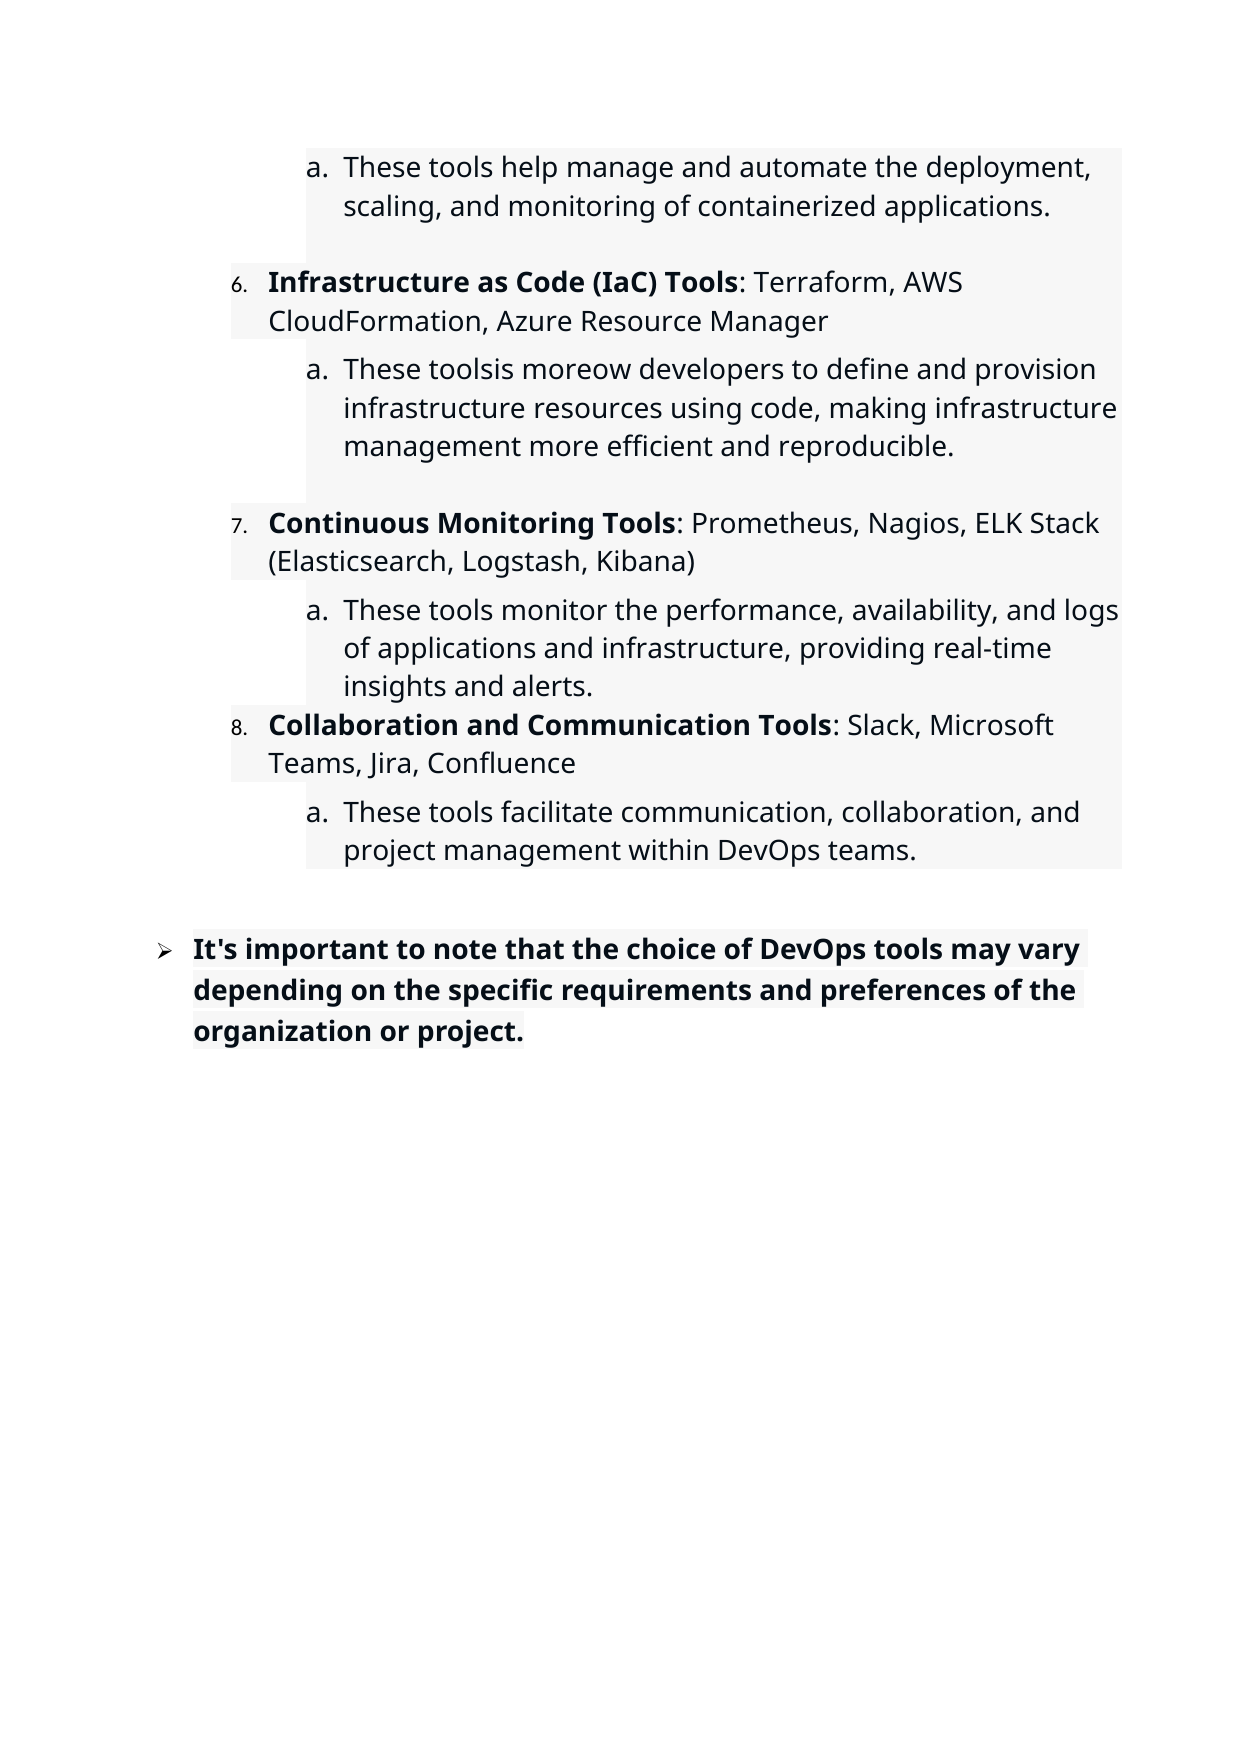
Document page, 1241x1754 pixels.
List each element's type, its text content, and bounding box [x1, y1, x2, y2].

list These tools monitor the performance, availability, and logs of applications and infrastructure, providing real-time insights and alerts. [306, 590, 1122, 705]
list It's important to note that the choice of DevOps tools may vary depending on the specific requirements and preferences of the organization or project. [156, 929, 1122, 1049]
list Infrastructure as Code (IaC) Tools: Terraform, AWS CloudFormation, Azure Resource Manager [231, 263, 1122, 339]
list Collaboration and Communication Tools: Slack, Microsoft Teams, Jira, Confluence [231, 705, 1122, 782]
list These toolsis moreow developers to define and provision infrastructure resources using code, making infrastructure management more efficient and reproducible. [306, 350, 1122, 465]
list Continuous Monitoring Tools: Prometheus, Nagios, ELK Stack (Elasticsearch, Logstash, Kibana) [231, 503, 1122, 580]
list These tools facilitate communication, collaboration, and project management within DevOps teams. [306, 792, 1122, 869]
list These tools help manage and automate the deployment, scaling, and monitoring of containerized applications. [306, 148, 1122, 224]
